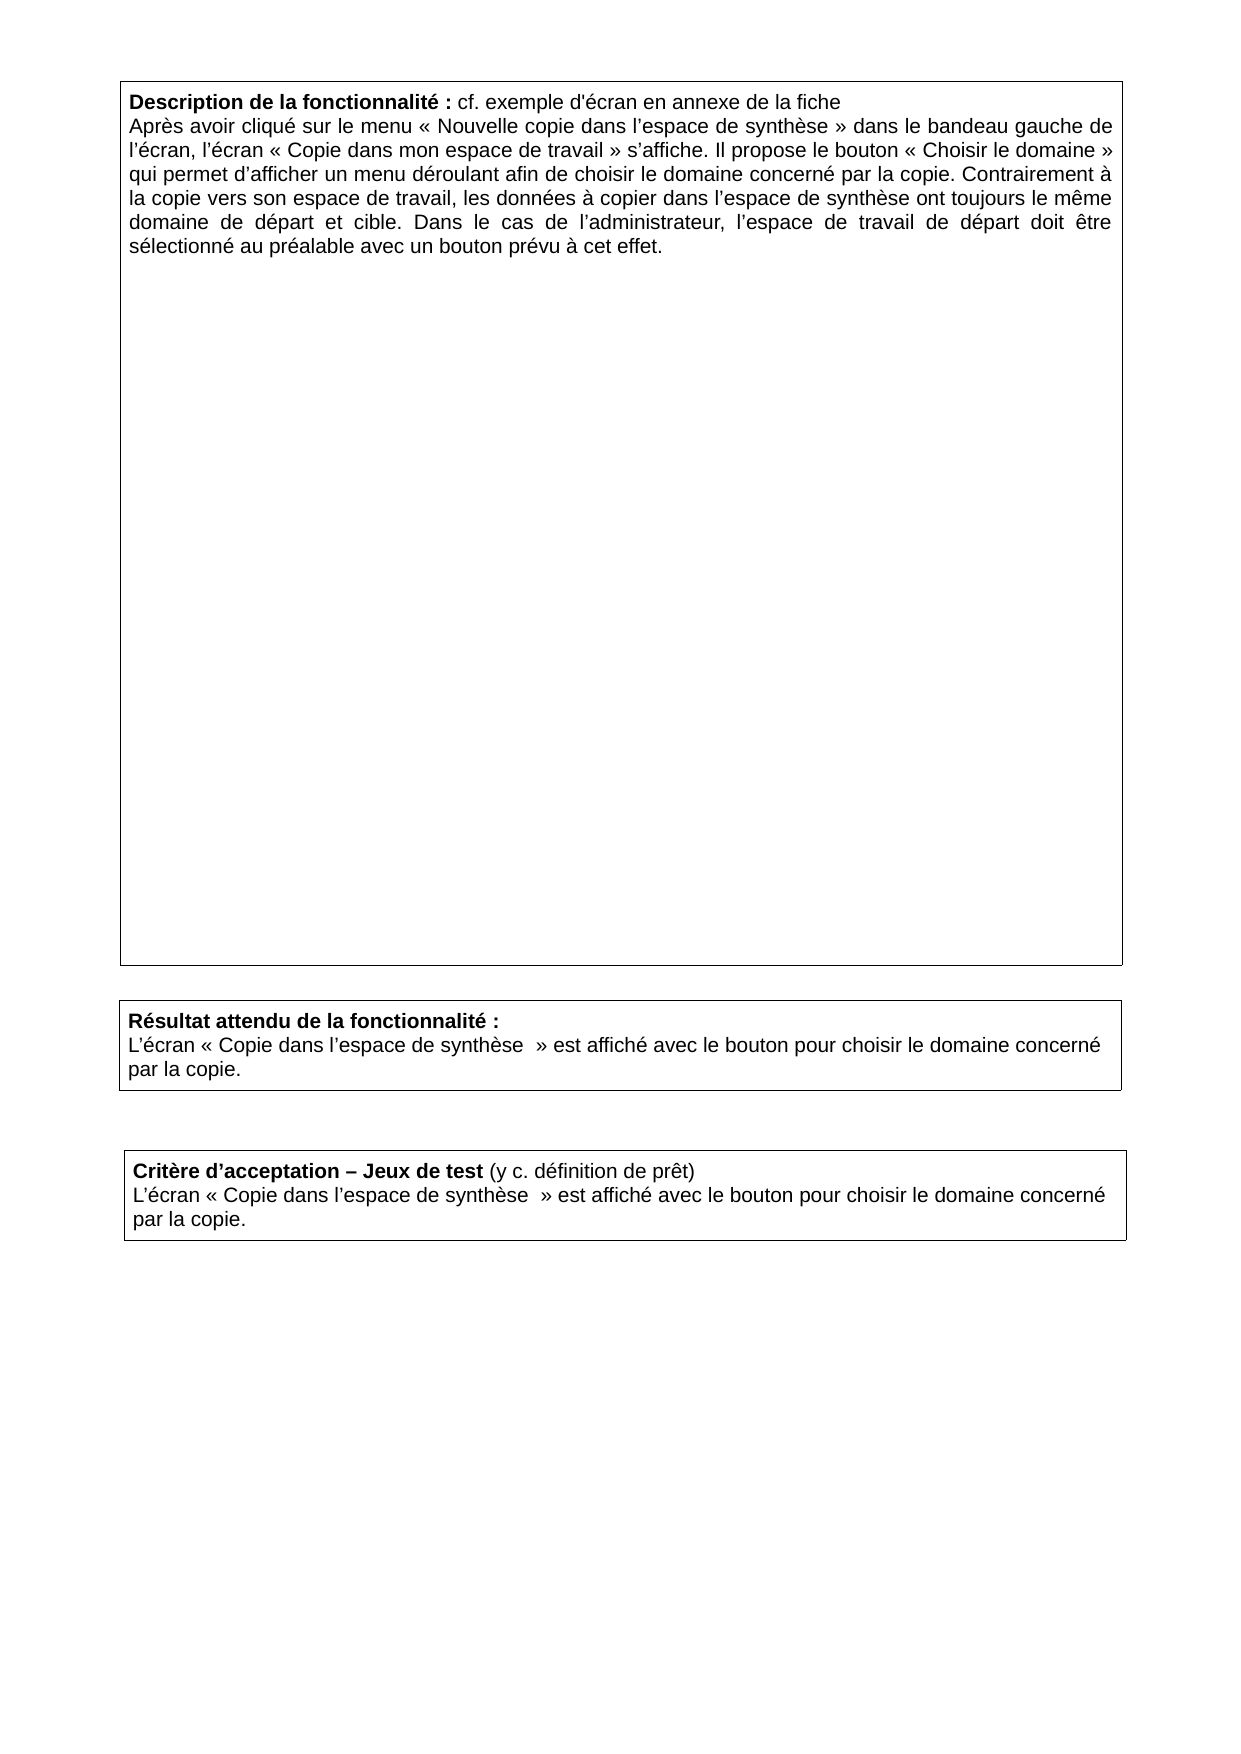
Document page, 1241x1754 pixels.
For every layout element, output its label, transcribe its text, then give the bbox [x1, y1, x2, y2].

text L’écran « Copie dans l’espace de synthèse » est affiché avec le bouton pour choisir le domaine concerné par la copie. [128, 1033, 1112, 1081]
text Critère d’acceptation – Jeux de test (y c. définition de prêt) [133, 1159, 1117, 1183]
text Résultat attendu de la fonctionnalité : [128, 1009, 1112, 1033]
text Après avoir cliqué sur le menu « Nouvelle copie dans l’espace de synthèse » dans le bandeau gauche de l’écran, l’écran « Copie dans mon espace de travail » s’affiche. Il propose le bouton « Choisir le domaine » qui permet d’afficher un menu déroulant afin de choisir le domaine concerné par la copie. Contrairement à la copie vers son espace de travail, les données à copier dans l’espace de synthèse ont toujours le même domaine de départ et cible. Dans le cas de l’administrateur, l’espace de travail de départ doit être sélectionné au préalable avec un bouton prévu à cet effet. [129, 114, 1113, 258]
text Description de la fonctionnalité : cf. exemple d'écran en annexe de la fiche [129, 90, 1113, 114]
text L’écran « Copie dans l’espace de synthèse » est affiché avec le bouton pour choisir le domaine concerné par la copie. [133, 1183, 1117, 1231]
